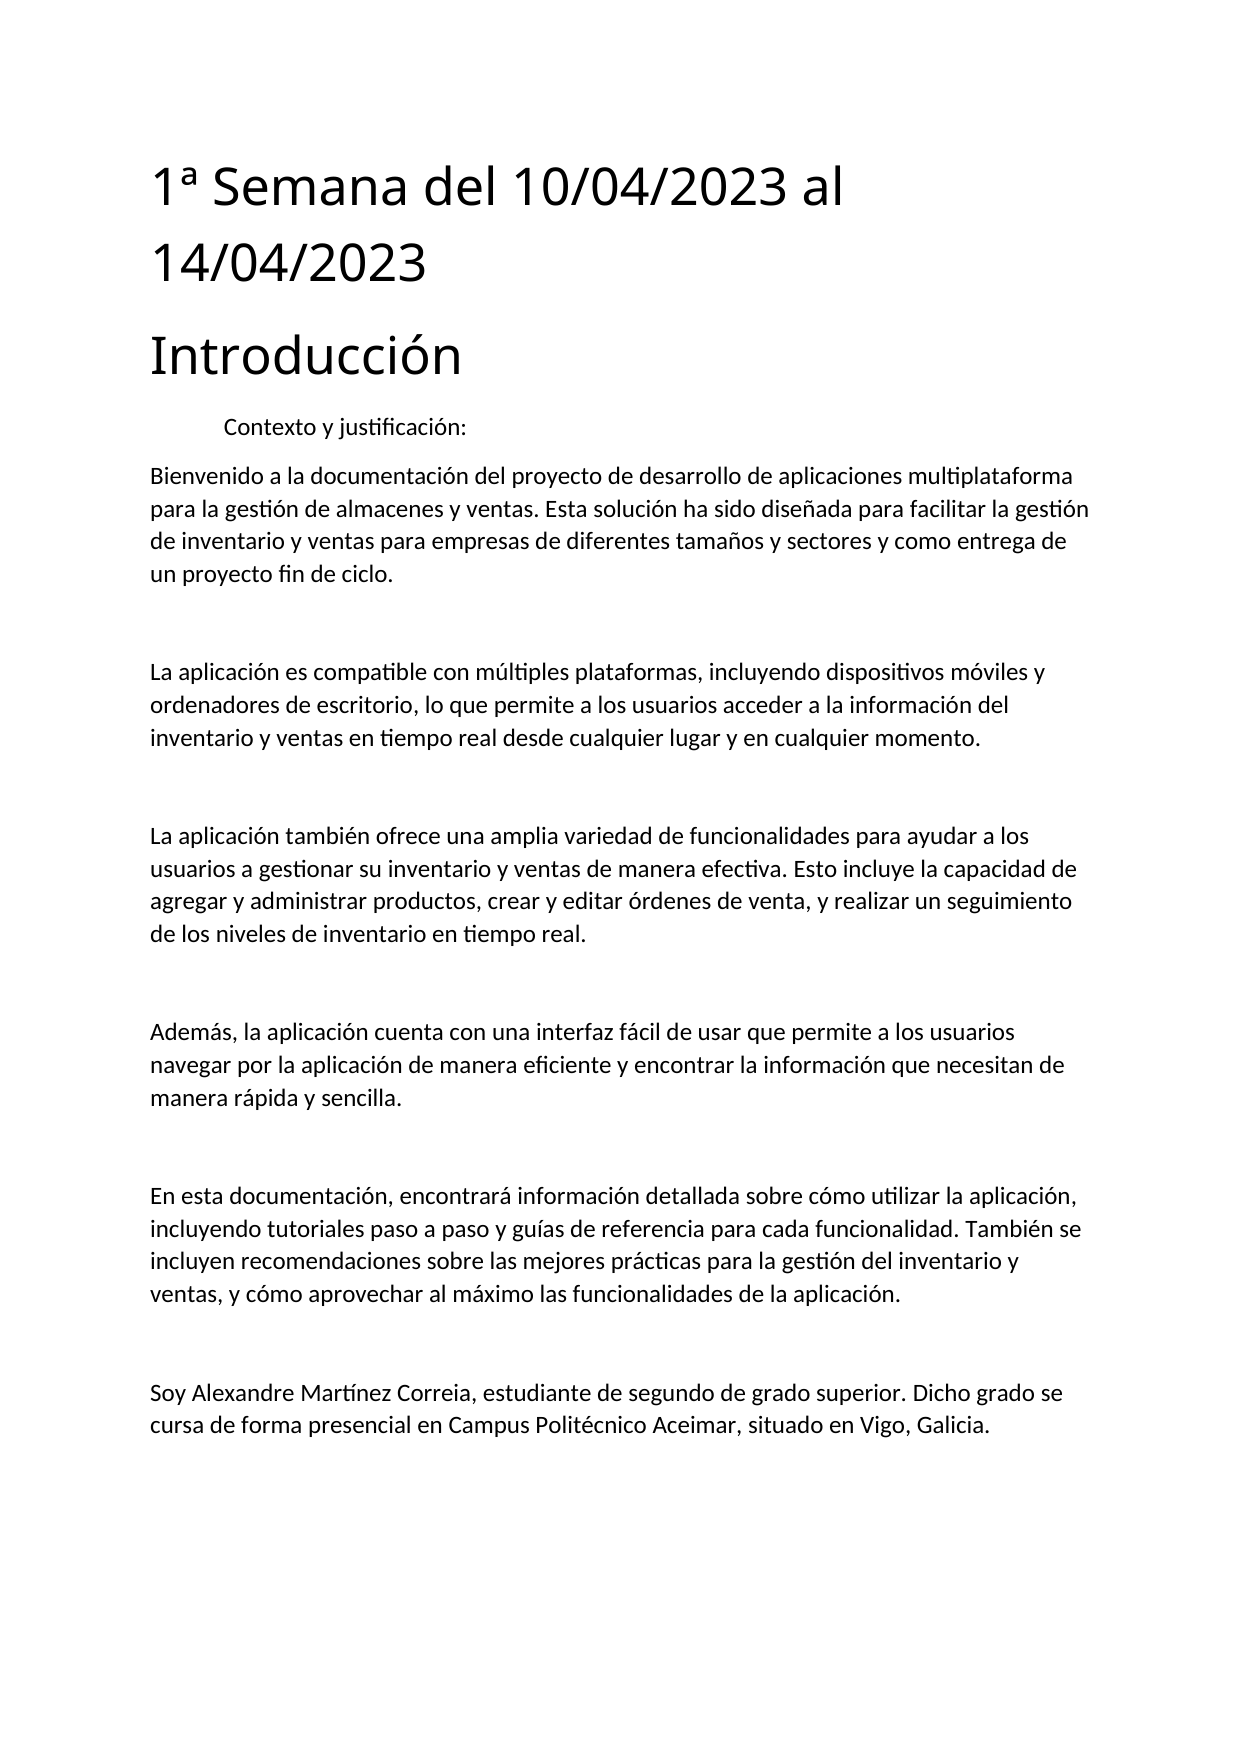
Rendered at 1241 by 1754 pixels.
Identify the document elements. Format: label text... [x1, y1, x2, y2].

text La aplicación es compatible con múltiples plataformas, incluyendo dispositivos móviles y ordenadores de escritorio, lo que permite a los usuarios acceder a la información del inventario y ventas en tiempo real desde cualquier lugar y en cualquier momento. [150, 656, 1090, 752]
text Introducción [150, 318, 1090, 389]
text Soy Alexandre Martínez Correia, estudiante de segundo de grado superior. Dicho grado se cursa de forma presencial en Campus Politécnico Aceimar, situado en Vigo, Galicia. [150, 1377, 1090, 1440]
text 1ª Semana del 10/04/2023 al 14/04/2023 [150, 150, 1090, 297]
text Bienvenido a la documentación del proyecto de desarrollo de aplicaciones multiplataforma para la gestión de almacenes y ventas. Esta solución ha sido diseñada para facilitar la gestión de inventario y ventas para empresas de diferentes tamaños y sectores y como entrega de un proyecto fin de ciclo. [150, 460, 1090, 588]
text La aplicación también ofrece una amplia variedad de funcionalidades para ayudar a los usuarios a gestionar su inventario y ventas de manera efectiva. Esto incluye la capacidad de agregar y administrar productos, crear y editar órdenes de venta, y realizar un seguimiento de los niveles de inventario en tiempo real. [150, 820, 1090, 948]
text Además, la aplicación cuenta con una interfaz fácil de usar que permite a los usuarios navegar por la aplicación de manera eficiente y encontrar la información que necesitan de manera rápida y sencilla. [150, 1017, 1090, 1112]
text En esta documentación, encontrará información detallada sobre cómo utilizar la aplicación, incluyendo tutoriales paso a paso y guías de referencia para cada funcionalidad. También se incluyen recomendaciones sobre las mejores prácticas para la gestión del inventario y ventas, y cómo aprovechar al máximo las funcionalidades de la aplicación. [150, 1180, 1090, 1309]
text Contexto y justificación: [150, 411, 1090, 441]
